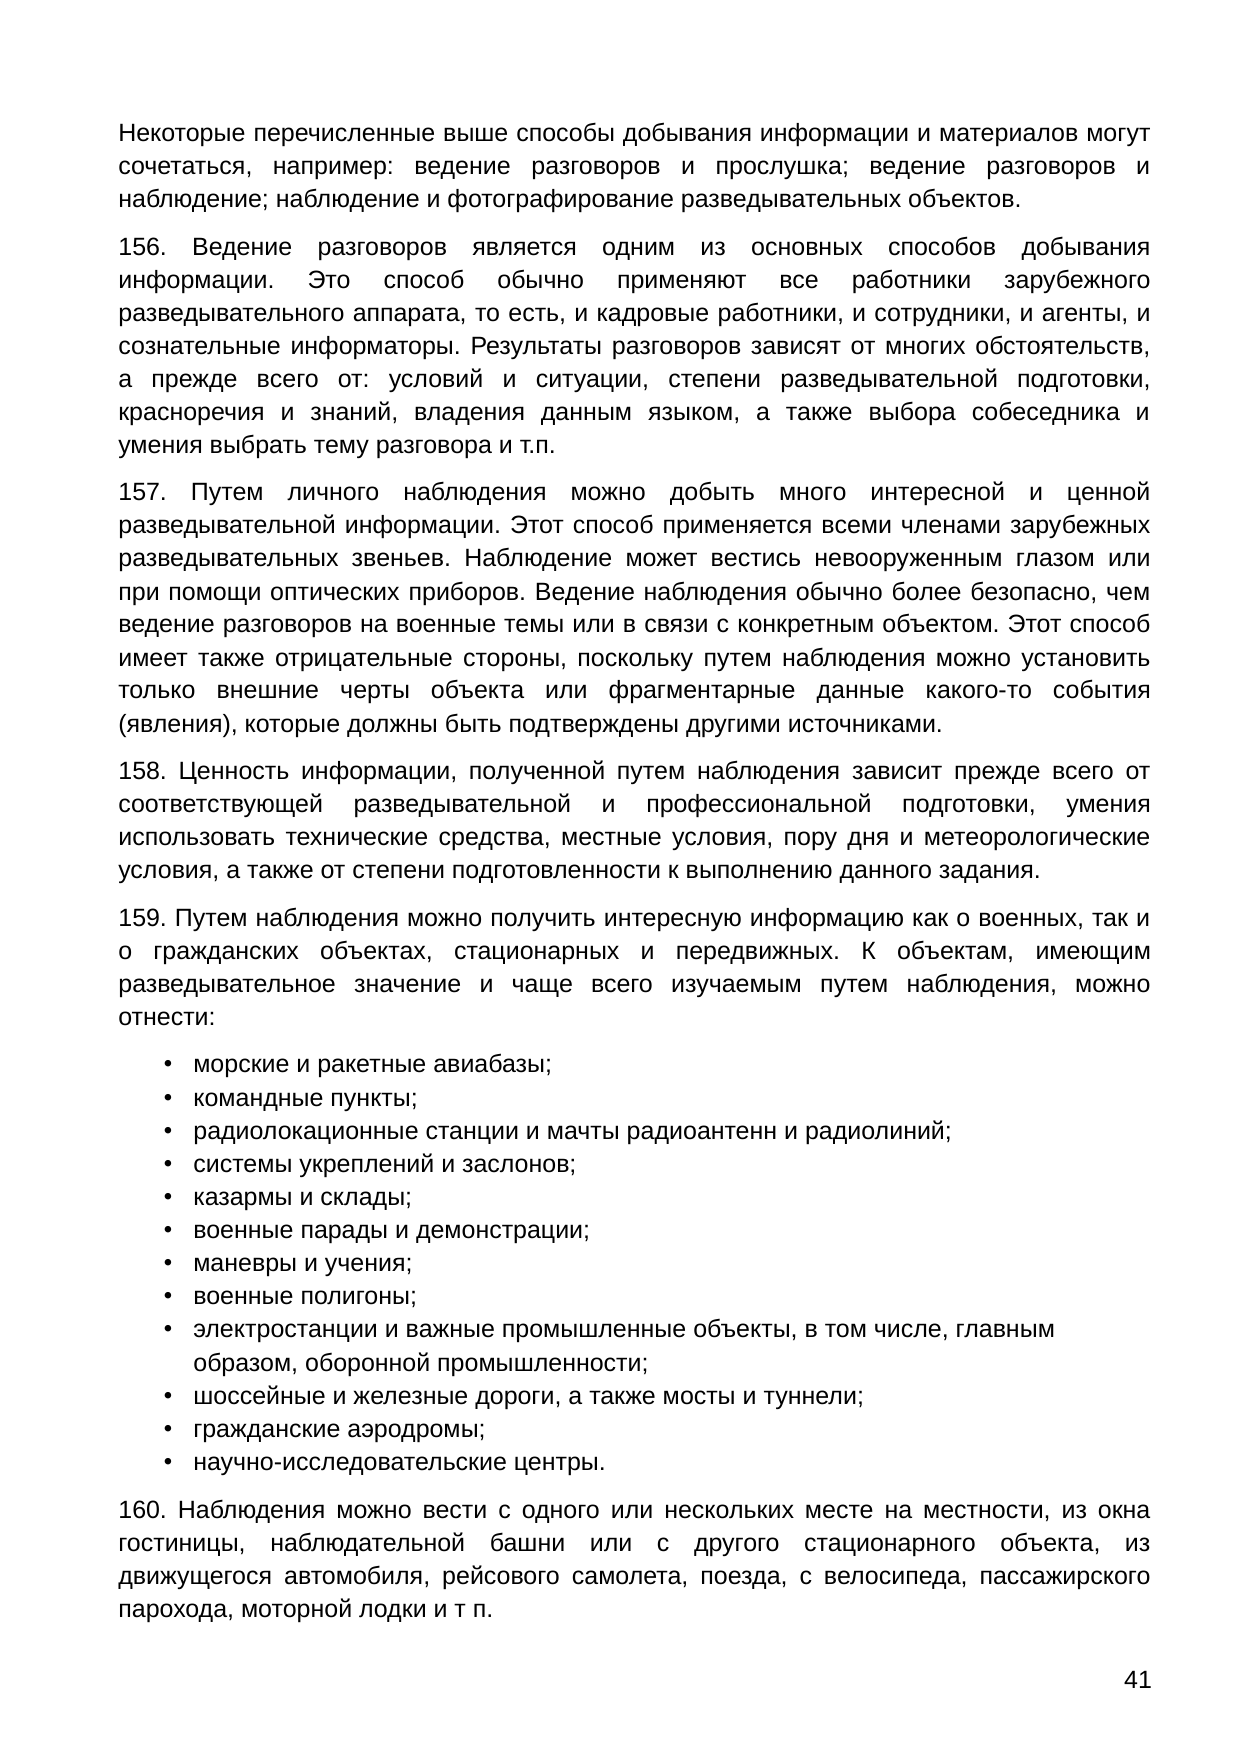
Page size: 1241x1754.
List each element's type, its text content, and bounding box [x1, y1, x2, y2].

list командные пункты; [164, 1083, 1152, 1111]
list военные парады и демонстрации; [164, 1215, 1152, 1244]
text 159. Путем наблюдения можно получить интересную информацию как о военных, так и о гражданских объектах, стационарных и передвижных. К объектам, имеющим разведывательное значение и чаще всего изучаемым путем наблюдения, можно отнести: [118, 903, 1152, 1031]
text 156. Ведение разговоров является одним из основных способов добывания информации. Это способ обычно применяют все работники зарубежного разведывательного аппарата, то есть, и кадровые работники, и сотрудники, и агенты, и сознательные информаторы. Результаты разговоров зависят от многих обстоятельств, а прежде всего от: условий и ситуации, степени разведывательной подготовки, красноречия и знаний, владения данным языком, а также выбора собеседника и умения выбрать тему разговора и т.п. [118, 232, 1152, 458]
list морские и ракетные авиабазы; [164, 1049, 1152, 1078]
text 157. Путем личного наблюдения можно добыть много интересной и ценной разведывательной информации. Этот способ применяется всеми членами зарубежных разведывательных звеньев. Наблюдение может вестись невооруженным глазом или при помощи оптических приборов. Ведение наблюдения обычно более безопасно, чем ведение разговоров на военные темы или в связи с конкретным объектом. Этот способ имеет также отрицательные стороны, поскольку путем наблюдения можно установить только внешние черты объекта или фрагментарные данные какого-то события (явления), которые должны быть подтверждены другими источниками. [118, 477, 1152, 737]
list маневры и учения; [164, 1248, 1152, 1277]
list шоссейные и железные дороги, а также мосты и туннели; [164, 1381, 1152, 1409]
list электростанции и важные промышленные объекты, в том числе, главным образом, оборонной промышленности; [164, 1314, 1152, 1376]
text 160. Наблюдения можно вести с одного или нескольких месте на местности, из окна гостиницы, наблюдательной башни или с другого стационарного объекта, из движущегося автомобиля, рейсового самолета, поезда, с велосипеда, пассажирского парохода, моторной лодки и т п. [118, 1494, 1152, 1622]
list системы укреплений и заслонов; [164, 1149, 1152, 1178]
list военные полигоны; [164, 1281, 1152, 1310]
text Некоторые перечисленные выше способы добывания информации и материалов могут сочетаться, например: ведение разговоров и прослушка; ведение разговоров и наблюдение; наблюдение и фотографирование разведывательных объектов. [118, 118, 1152, 213]
list радиолокационные станции и мачты радиоантенн и радиолиний; [164, 1116, 1152, 1144]
list казармы и склады; [164, 1182, 1152, 1211]
text 158. Ценность информации, полученной путем наблюдения зависит прежде всего от соответствующей разведывательной и профессиональной подготовки, умения использовать технические средства, местные условия, пору дня и метеорологические условия, а также от степени подготовленности к выполнению данного задания. [118, 756, 1152, 884]
list научно-исследовательские центры. [164, 1447, 1152, 1476]
list гражданские аэродромы; [164, 1414, 1152, 1443]
